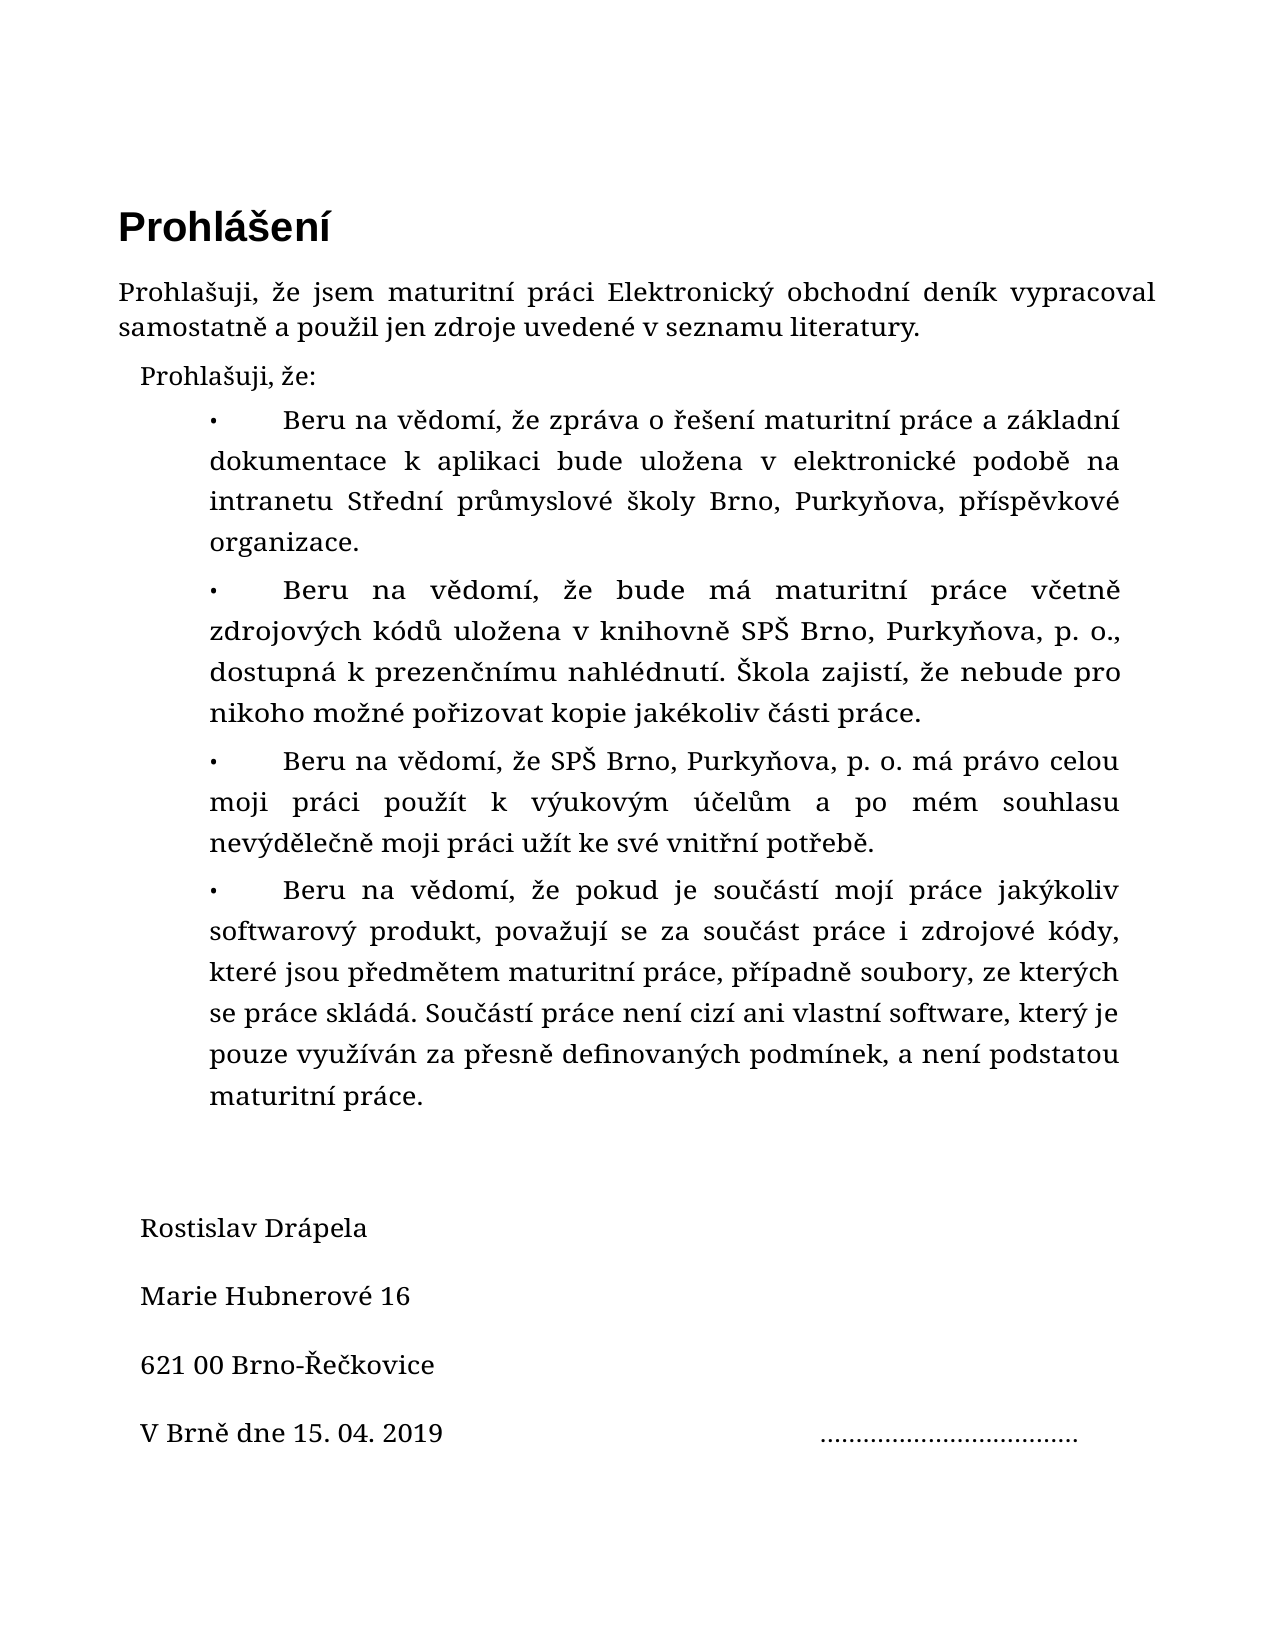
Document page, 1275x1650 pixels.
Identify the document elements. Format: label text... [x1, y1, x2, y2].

list Beru na vědomí, že zpráva o řešení maturitní práce a základní dokumentace k aplikaci bude uložena v elektronické podobě na intranetu Střední průmyslové školy Brno, Purkyňova, příspěvkové organizace. [209, 402, 1121, 559]
list Beru na vědomí, že pokud je součástí mojí práce jakýkoliv softwarový produkt, považují se za součást práce i zdrojové kódy, které jsou předmětem maturitní práce, případně soubory, ze kterých se práce skládá. Součástí práce není cizí ani vlastní software, který je pouze využíván za přesně definovaných podmínek, a není podstatou maturitní práce. [209, 872, 1121, 1112]
subtitle Prohlášení [118, 202, 1157, 250]
text 621 00 Brno-Řečkovice [140, 1347, 1157, 1381]
text Rostislav Drápela [140, 1211, 1157, 1245]
text Prohlašuji, že jsem maturitní práci Elektronický obchodní deník vypracoval samostatně a použil jen zdroje uvedené v seznamu literatury. [118, 275, 1157, 343]
text Marie Hubnerové 16 [140, 1279, 1157, 1313]
list Beru na vědomí, že bude má maturitní práce včetně zdrojových kódů uložena v knihovně SPŠ Brno, Purkyňova, p. o., dostupná k prezenčnímu nahlédnutí. Škola zajistí, že nebude pro nikoho možné pořizovat kopie jakékoliv části práce. [209, 572, 1121, 730]
text Prohlašuji, že: [140, 359, 1157, 393]
list Beru na vědomí, že SPŠ Brno, Purkyňova, p. o. má právo celou moji práci použít k výukovým účelům a po mém souhlasu nevýdělečně moji práci užít ke své vnitřní potřebě. [209, 743, 1121, 859]
text V Brně dne 15. 04. 2019 ……………………………… [140, 1416, 1157, 1450]
